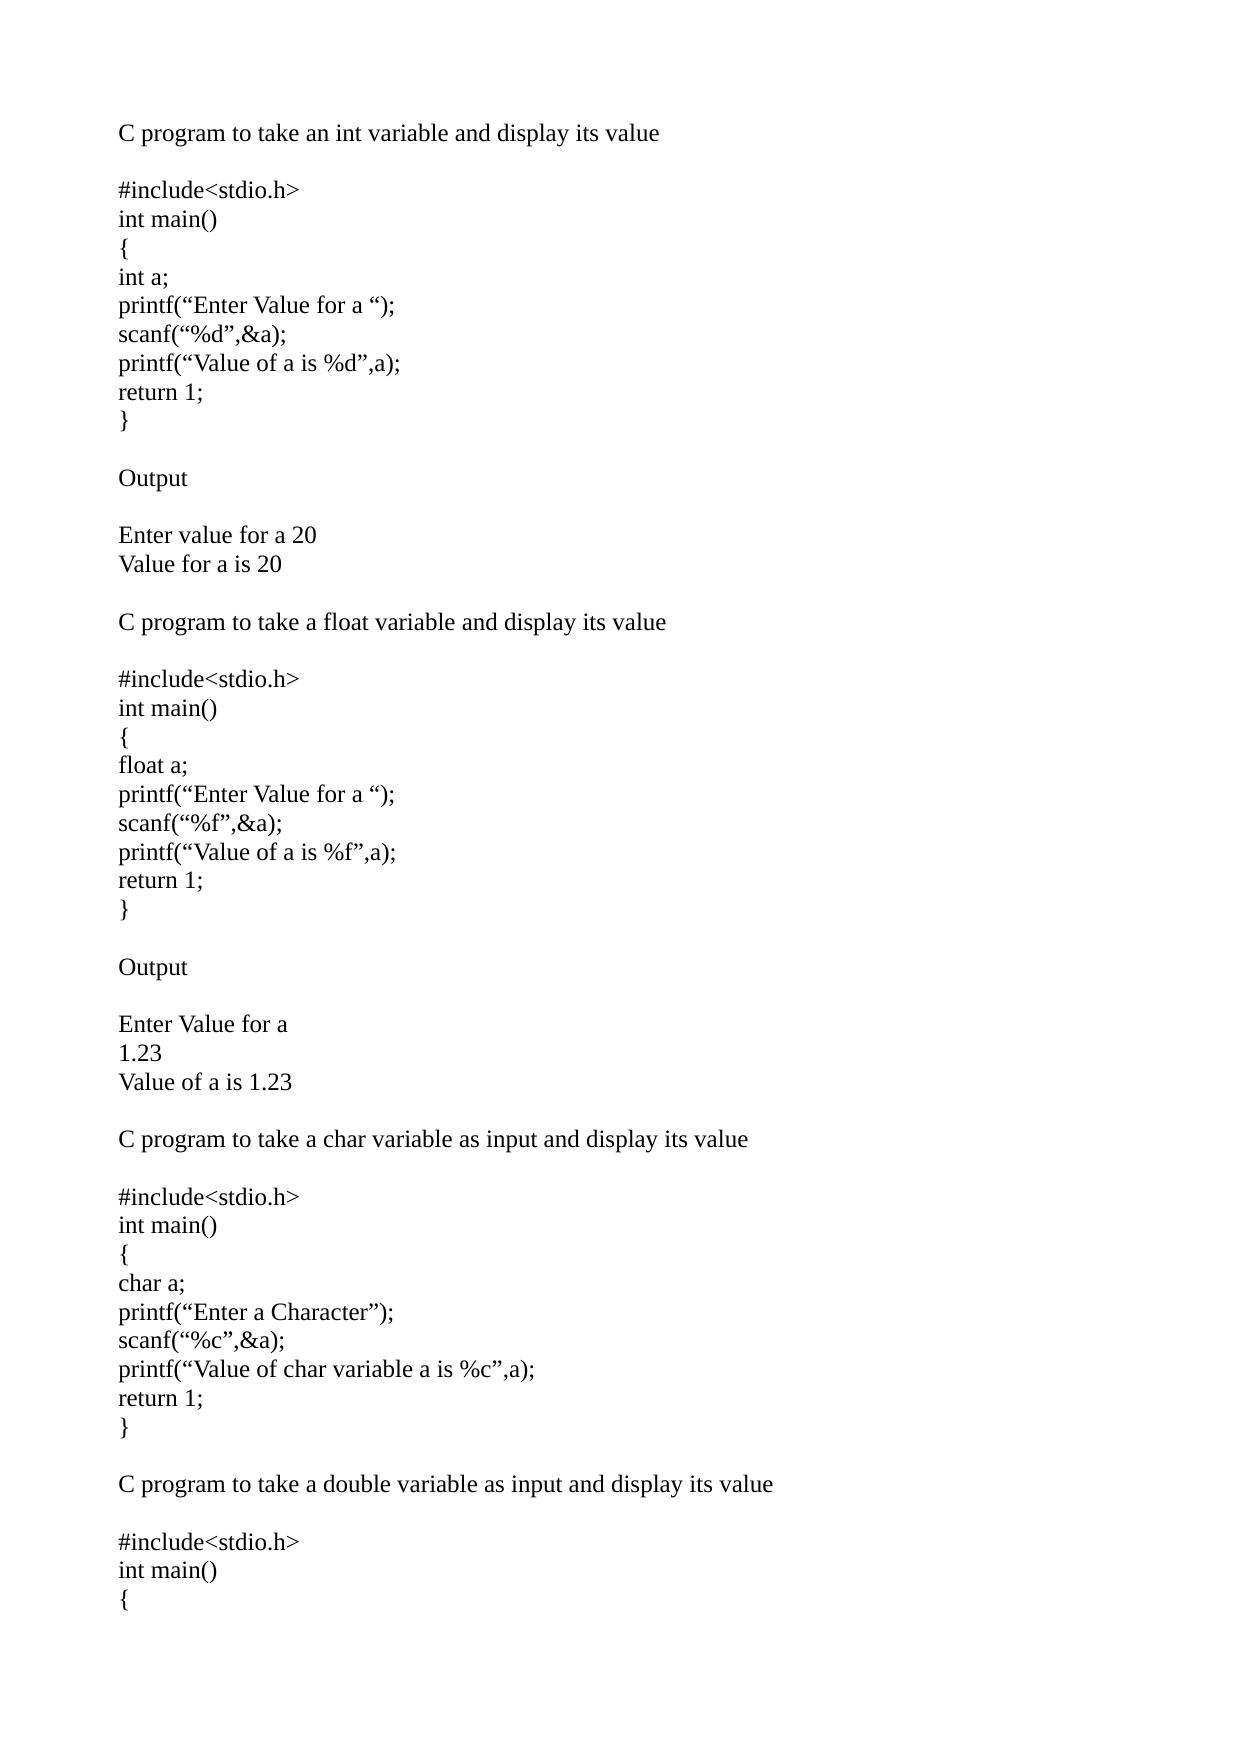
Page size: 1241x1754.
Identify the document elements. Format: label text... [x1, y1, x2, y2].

text return 1; [118, 1383, 1122, 1412]
text char a; [118, 1268, 1122, 1297]
text printf(“Value of a is %d”,a); [118, 348, 1122, 377]
text #include<stdio.h> [118, 176, 1122, 204]
text C program to take a float variable and display its value [118, 607, 1122, 636]
text Enter Value for a [118, 1009, 1122, 1038]
text int main() [118, 1556, 1122, 1584]
text #include<stdio.h> [118, 664, 1122, 693]
text } [118, 1412, 1122, 1441]
text C program to take a double variable as input and display its value [118, 1469, 1122, 1498]
text return 1; [118, 377, 1122, 406]
text printf(“Value of char variable a is %c”,a); [118, 1354, 1122, 1383]
text scanf(“%c”,&a); [118, 1326, 1122, 1354]
text C program to take a char variable as input and display its value [118, 1124, 1122, 1153]
text #include<stdio.h> [118, 1527, 1122, 1556]
text Output [118, 463, 1122, 492]
text #include<stdio.h> [118, 1182, 1122, 1211]
text 1.23 [118, 1038, 1122, 1067]
text Value for a is 20 [118, 549, 1122, 578]
text C program to take an int variable and display its value [118, 118, 1122, 147]
text printf(“Value of a is %f”,a); [118, 837, 1122, 866]
text int main() [118, 204, 1122, 233]
text Value of a is 1.23 [118, 1067, 1122, 1096]
text printf(“Enter a Character”); [118, 1297, 1122, 1326]
text return 1; [118, 866, 1122, 894]
text } [118, 406, 1122, 434]
text scanf(“%f”,&a); [118, 808, 1122, 837]
text scanf(“%d”,&a); [118, 319, 1122, 348]
text Enter value for a 20 [118, 521, 1122, 549]
text int main() [118, 693, 1122, 722]
text printf(“Enter Value for a “); [118, 779, 1122, 808]
text int a; [118, 262, 1122, 291]
text int main() [118, 1211, 1122, 1239]
text printf(“Enter Value for a “); [118, 291, 1122, 319]
text float a; [118, 751, 1122, 779]
text { [118, 722, 1122, 751]
text Output [118, 952, 1122, 981]
text } [118, 894, 1122, 923]
text { [118, 233, 1122, 262]
text { [118, 1239, 1122, 1268]
text { [118, 1584, 1122, 1613]
